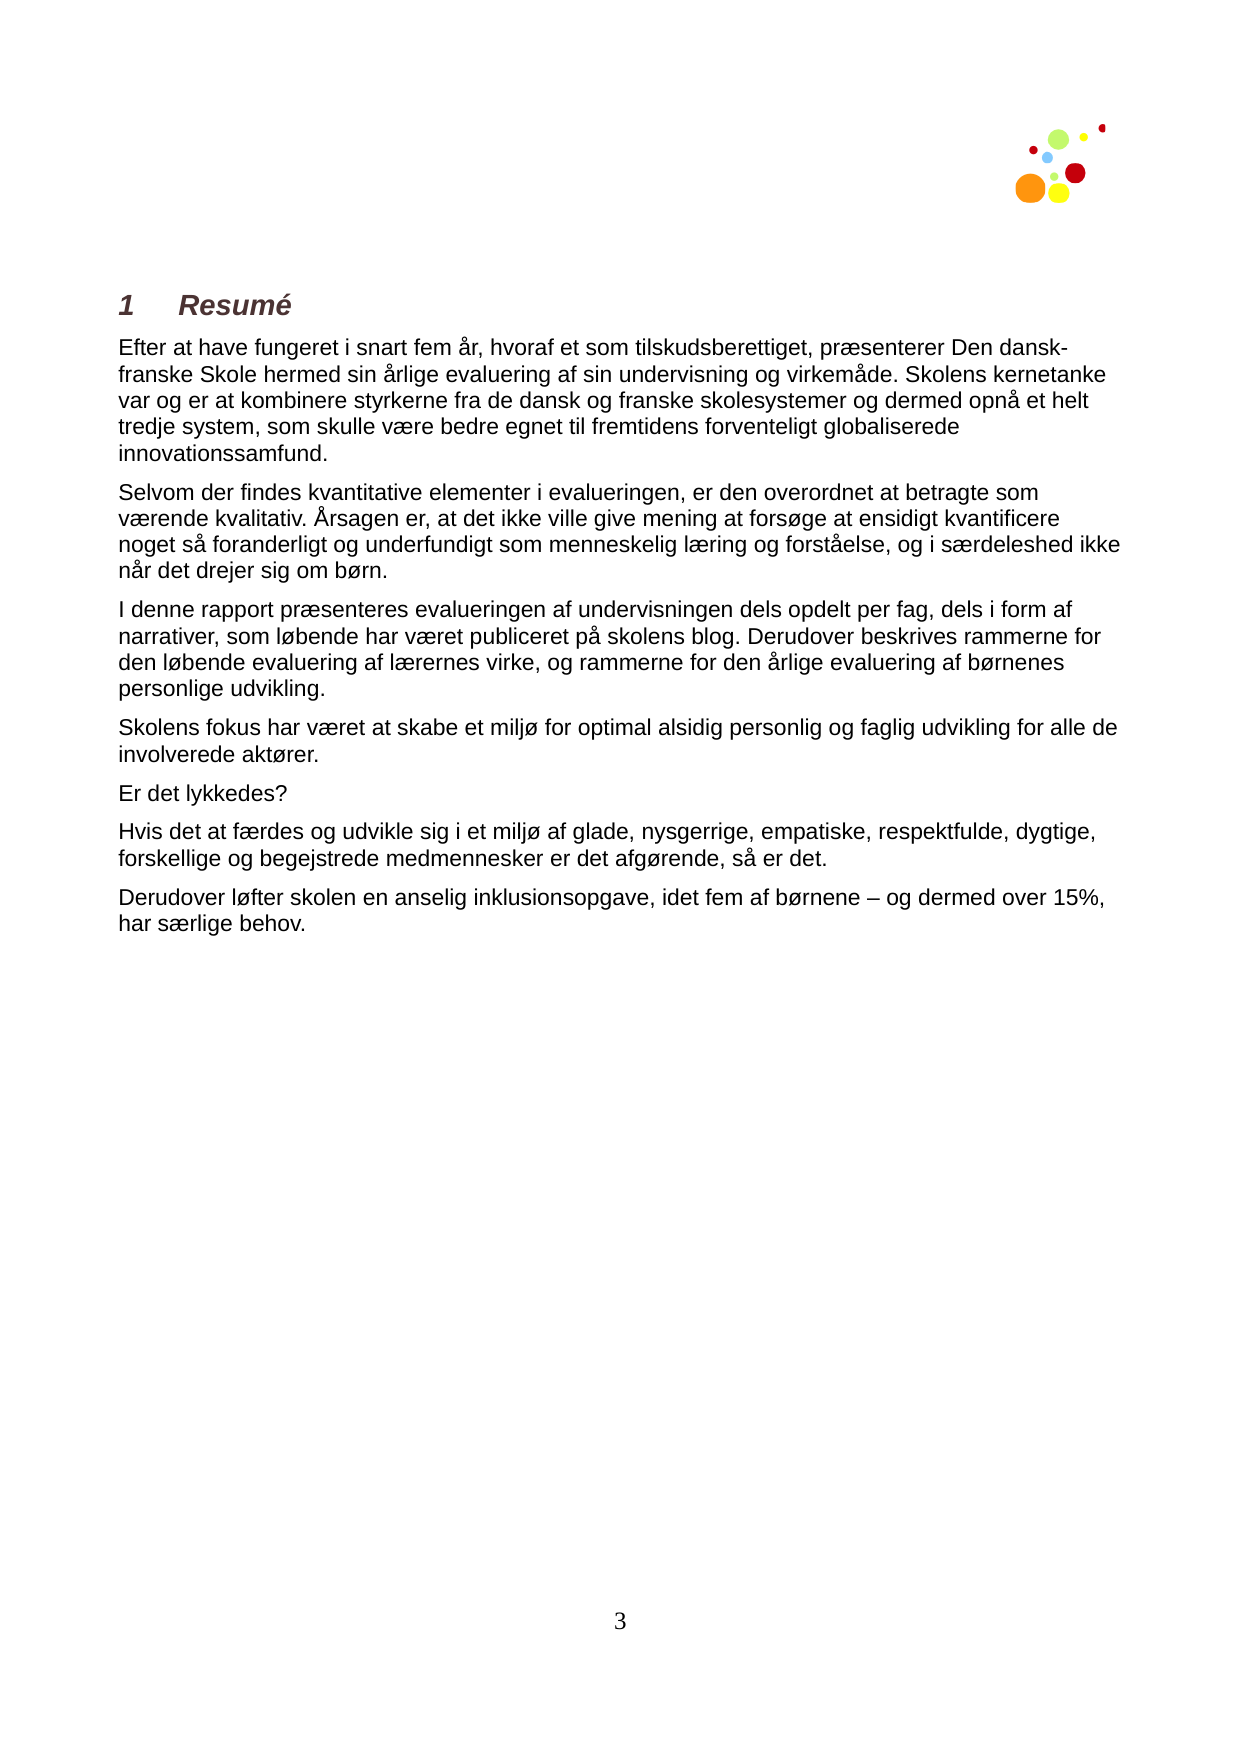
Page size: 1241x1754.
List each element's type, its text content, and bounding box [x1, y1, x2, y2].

text Er det lykkedes? [118, 779, 1122, 806]
text Selvom der findes kvantitative elementer i evalueringen, er den overordnet at betragte som værende kvalitativ. Årsagen er, at det ikke ville give mening at forsøge at ensidigt kvantificere noget så foranderligt og underfundigt som menneskelig læring og forståelse, og i særdeleshed ikke når det drejer sig om børn. [118, 478, 1122, 584]
text Efter at have fungeret i snart fem år, hvoraf et som tilskudsberettiget, præsenterer Den dansk-franske Skole hermed sin årlige evaluering af sin undervisning og virkemåde. Skolens kernetanke var og er at kombinere styrkerne fra de dansk og franske skolesystemer og dermed opnå et helt tredje system, som skulle være bedre egnet til fremtidens forventeligt globaliserede innovationssamfund. [118, 334, 1122, 466]
text I denne rapport præsenteres evalueringen af undervisningen dels opdelt per fag, dels i form af narrativer, som løbende har været publiceret på skolens blog. Derudover beskrives rammerne for den løbende evaluering af lærernes virke, og rammerne for den årlige evaluering af børnenes personlige udvikling. [118, 596, 1122, 702]
picture [1015, 124, 1106, 203]
text Derudover løfter skolen en anselig inklusionsopgave, idet fem af børnene – og dermed over 15%, har særlige behov. [118, 883, 1122, 936]
subtitle Resumé [118, 288, 1122, 322]
text Skolens fokus har været at skabe et miljø for optimal alsidig personlig og faglig udvikling for alle de involverede aktører. [118, 714, 1122, 767]
text Hvis det at færdes og udvikle sig i et miljø af glade, nysgerrige, empatiske, respektfulde, dygtige, forskellige og begejstrede medmennesker er det afgørende, så er det. [118, 818, 1122, 871]
